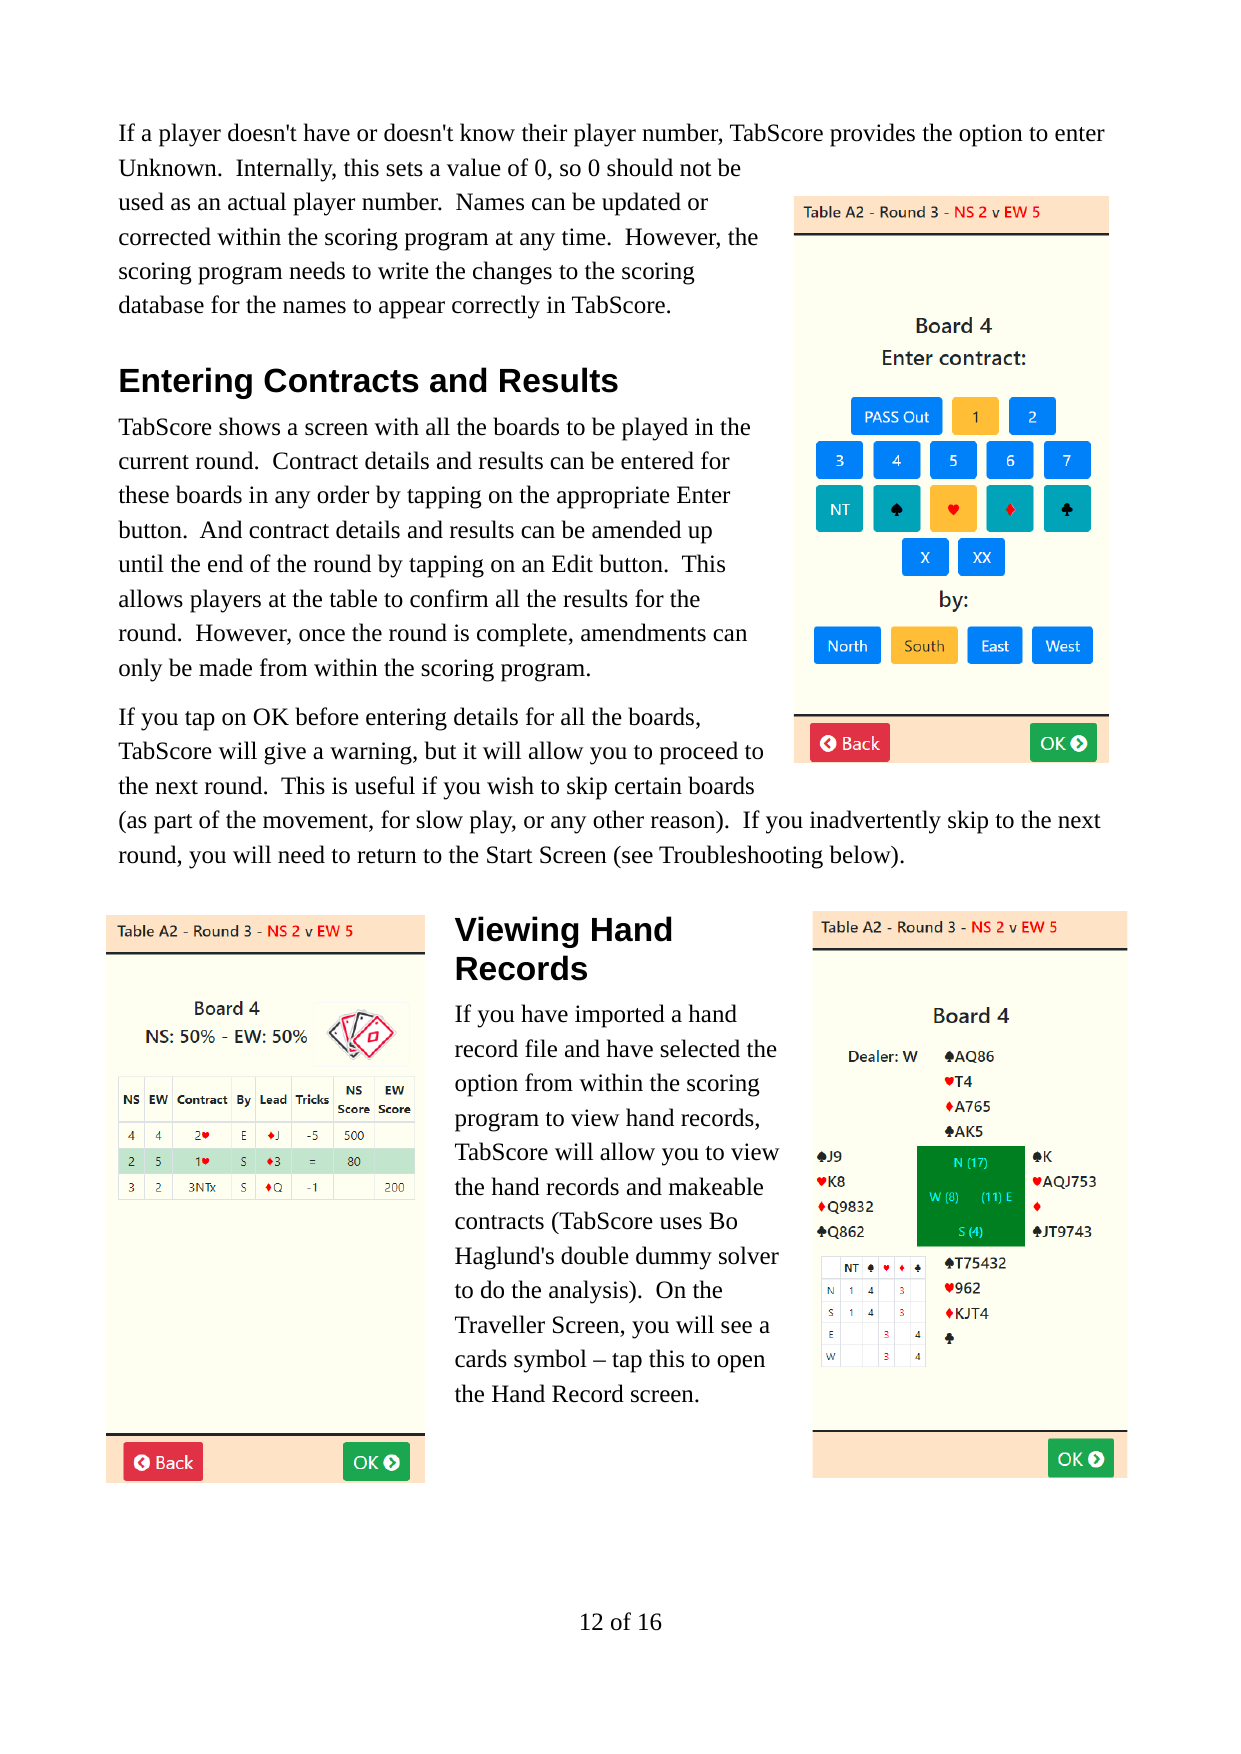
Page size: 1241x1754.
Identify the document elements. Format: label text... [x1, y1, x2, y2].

subtitle Entering Contracts and Results [118, 360, 793, 399]
text If you have imported a hand record file and have selected the option from within the scoring program to view hand records, TabScore will allow you to view the hand records and makeable contracts (TabScore uses Bo Haglund's double dummy solver to do the analysis). On the Traveller Screen, you will see a cards symbol – tap this to open the Hand Record screen. [425, 999, 812, 1408]
picture [812, 911, 1128, 1478]
subtitle Viewing Hand Records [118, 910, 1122, 987]
picture [793, 196, 1109, 763]
text If you tap on OK before entering details for all the boards, TabScore will give a warning, but it will allow you to proceed to the next round. This is useful if you wish to skip certain boards (as part of the movement, for slow play, or any other reason). If you inadvertently skip to the next round, you will need to return to the Start Screen (see Troubleshooting below). [118, 702, 1122, 869]
picture [106, 915, 425, 1483]
text TabScore shows a screen with all the boards to be played in the current round. Contract details and results can be entered for these boards in any order by tapping on the appropriate Enter button. And contract details and results can be amended up until the end of the round by tapping on an Edit button. This allows players at the table to confirm all the results for the round. However, once the round is complete, amendments can only be made from within the scoring program. [118, 412, 793, 682]
text If a player doesn't have or doesn't know their player number, TabScore provides the option to enter Unknown. Internally, this sets a value of 0, so 0 should not be used as an actual player number. Names can be updated or corrected within the scoring program at any time. However, the scoring program needs to write the changes to the scoring database for the names to appear correctly in TabScore. [118, 118, 1122, 319]
